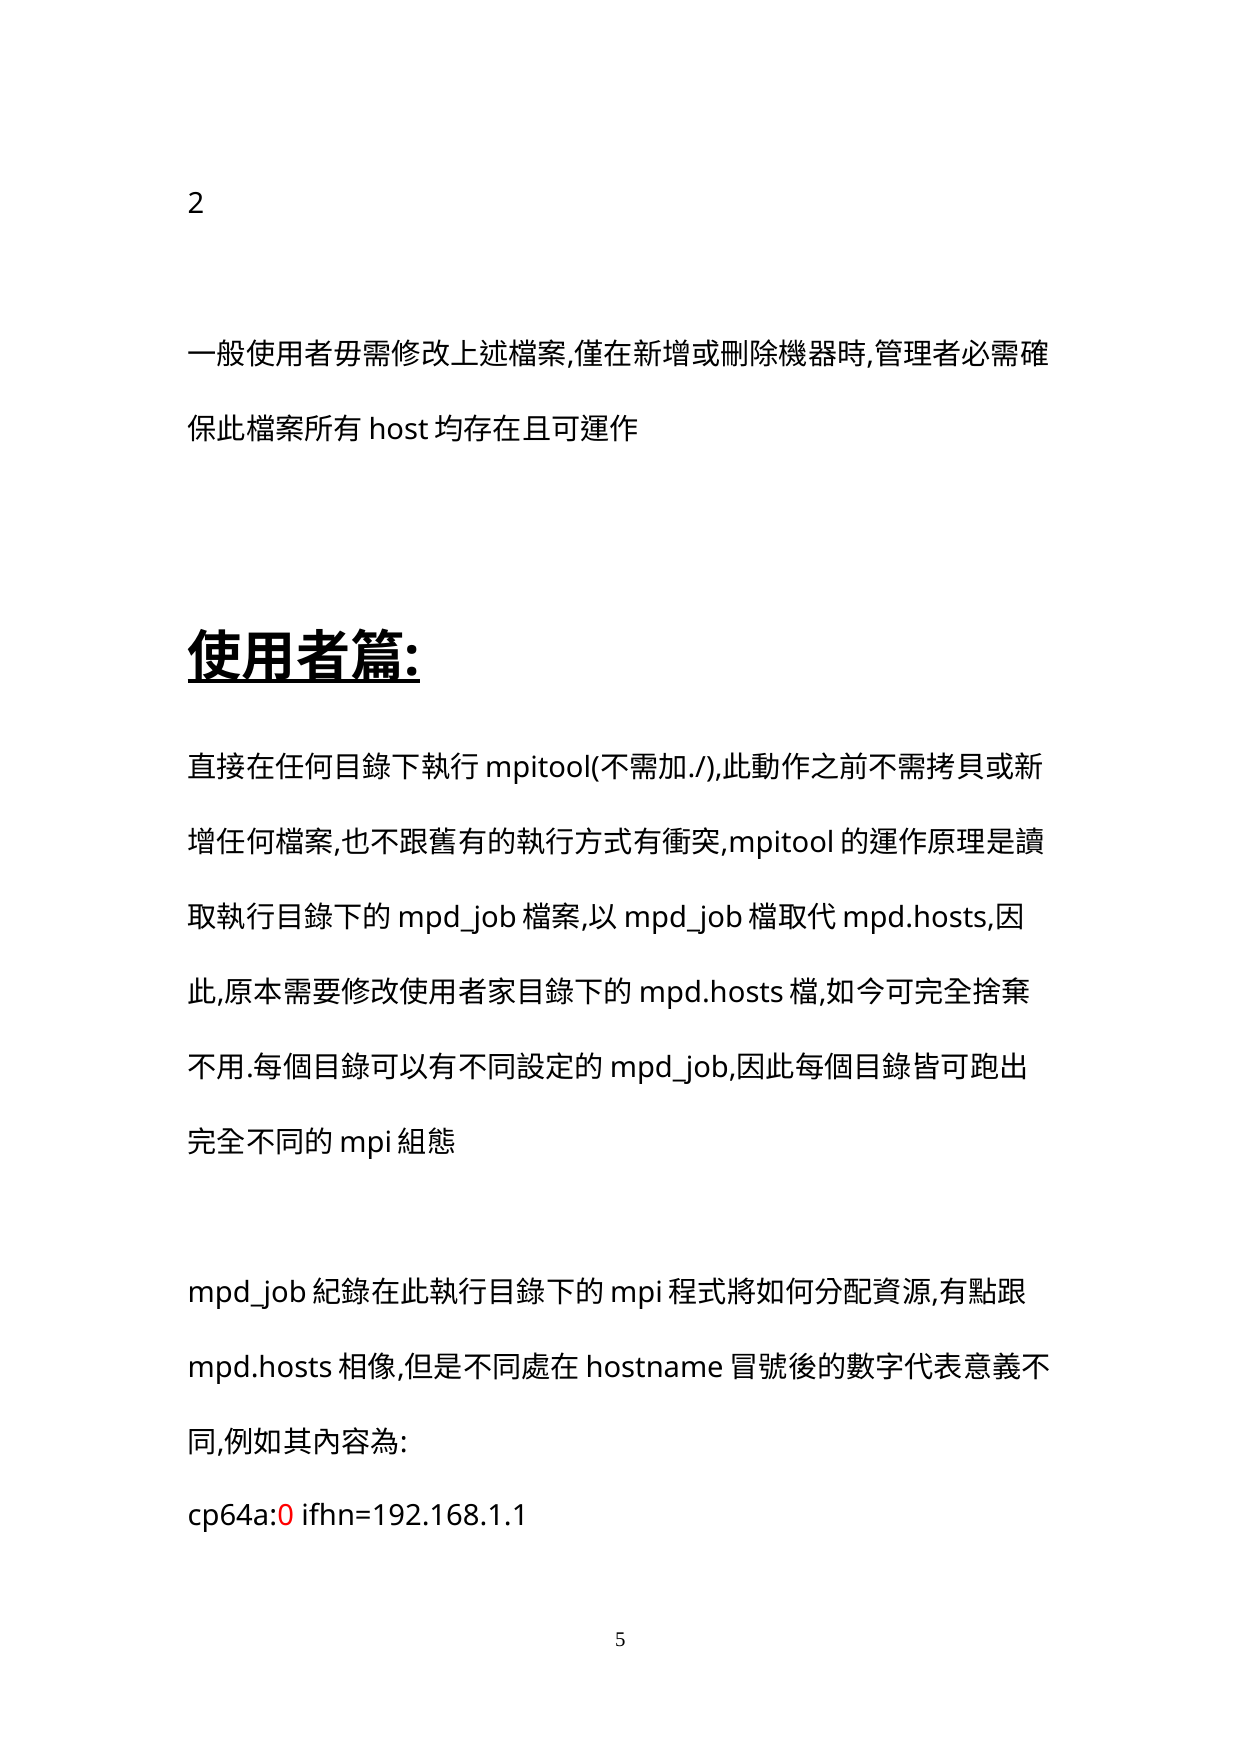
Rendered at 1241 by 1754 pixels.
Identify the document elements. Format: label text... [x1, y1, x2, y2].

text mpd_job紀錄在此執行目錄下的mpi程式將如何分配資源,有點跟mpd.hosts相像,但是不同處在hostname冒號後的數字代表意義不同,例如其內容為: [187, 1252, 1053, 1477]
text 直接在任何目錄下執行mpitool(不需加./),此動作之前不需拷貝或新增任何檔案,也不跟舊有的執行方式有衝突,mpitool的運作原理是讀取執行目錄下的mpd_job檔案,以mpd_job檔取代mpd.hosts,因此,原本需要修改使用者家目錄下的mpd.hosts檔,如今可完全捨棄不用.每個目錄可以有不同設定的mpd_job,因此每個目錄皆可跑出完全不同的mpi組態 [187, 727, 1053, 1177]
text 一般使用者毋需修改上述檔案,僅在新增或刪除機器時,管理者必需確保此檔案所有host均存在且可運作 [187, 314, 1053, 464]
subtitle 使用者篇: [187, 596, 1053, 708]
text 2 [187, 164, 1053, 239]
text cp64a:0 ifhn=192.168.1.1 [187, 1477, 1053, 1552]
